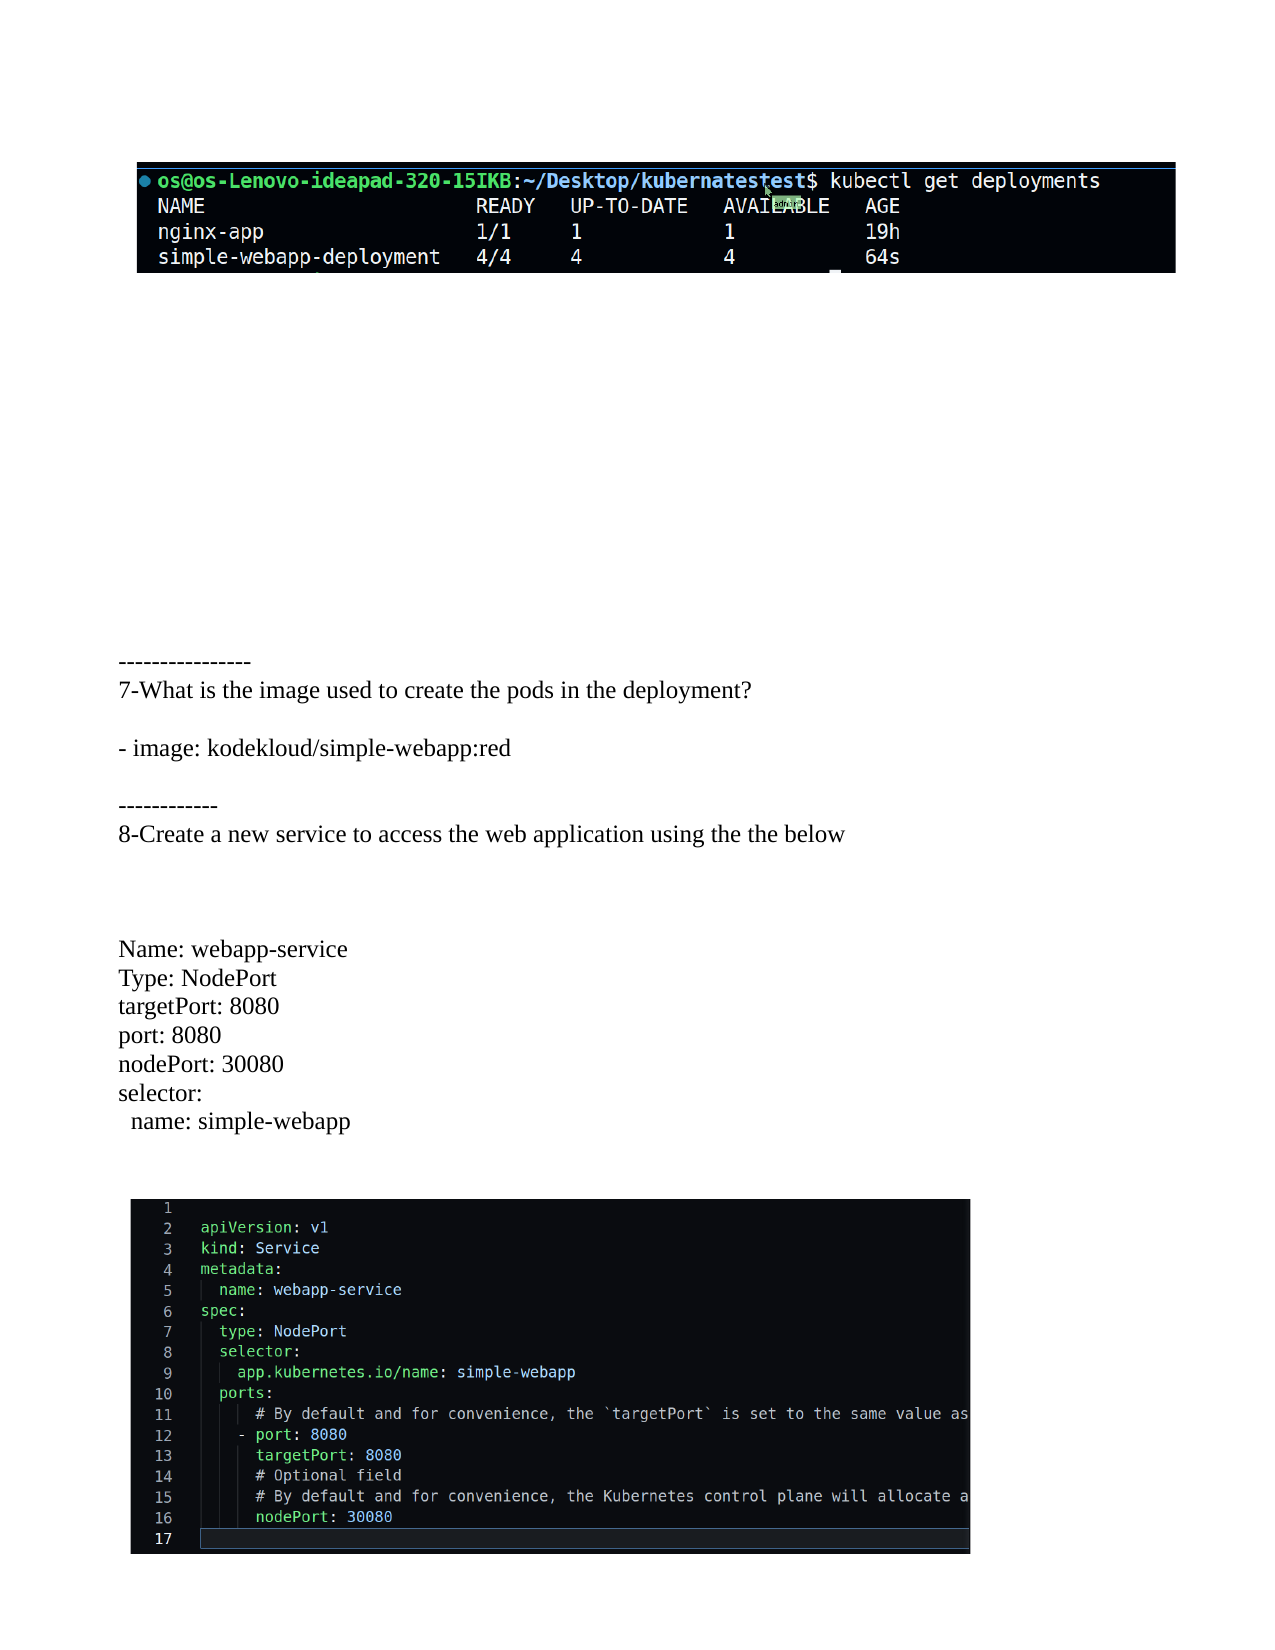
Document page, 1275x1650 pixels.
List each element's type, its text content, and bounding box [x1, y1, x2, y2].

text Name: webapp-service [118, 934, 1157, 963]
text nodePort: 30080 [118, 1049, 1157, 1078]
text 7-What is the image used to create the pods in the deployment? [118, 675, 1157, 704]
text - image: kodekloud/simple-webapp:red [118, 733, 1157, 761]
text ------------ [118, 790, 1157, 819]
picture [136, 162, 1176, 273]
text name: simple-webapp [118, 1106, 1157, 1135]
text 8-Create a new service to access the web application using the the below [118, 819, 1157, 848]
text port: 8080 [118, 1020, 1157, 1049]
picture [130, 1199, 971, 1554]
text targetPort: 8080 [118, 991, 1157, 1020]
text ---------------- [118, 646, 1157, 675]
text selector: [118, 1078, 1157, 1106]
text Type: NodePort [118, 963, 1157, 991]
